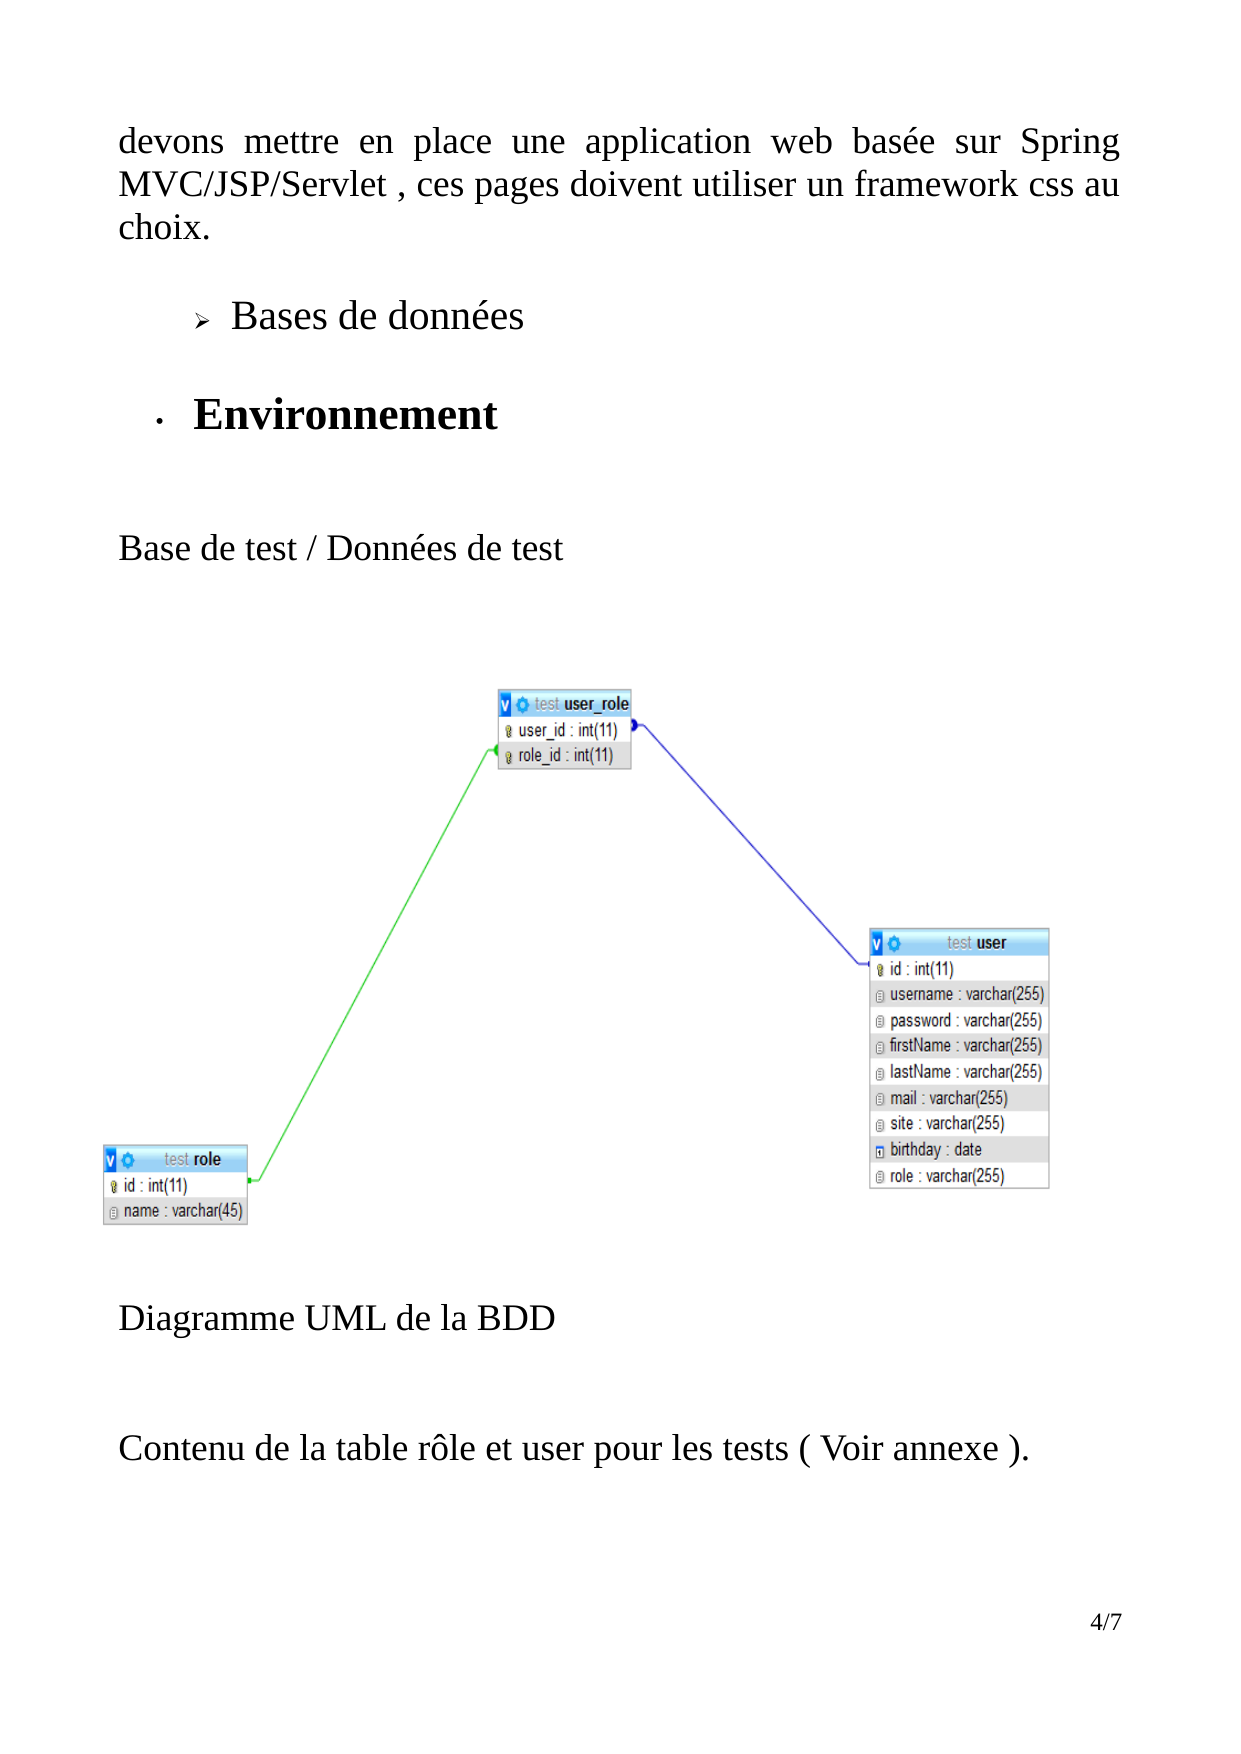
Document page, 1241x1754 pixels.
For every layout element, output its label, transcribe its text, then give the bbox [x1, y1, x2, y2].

text Base de test / Données de test [118, 525, 1122, 568]
list Bases de données [193, 291, 1122, 338]
text devons mettre en place une application web basée sur Spring MVC/JSP/Servlet , ces pages doivent utiliser un framework css au choix. [118, 118, 1122, 247]
text Diagramme UML de la BDD [118, 1296, 1122, 1339]
text Contenu de la table rôle et user pour les tests ( Voir annexe ). [118, 1425, 1122, 1468]
picture [50, 592, 1190, 1296]
text [118, 568, 1122, 592]
list Environnement [156, 386, 1122, 439]
